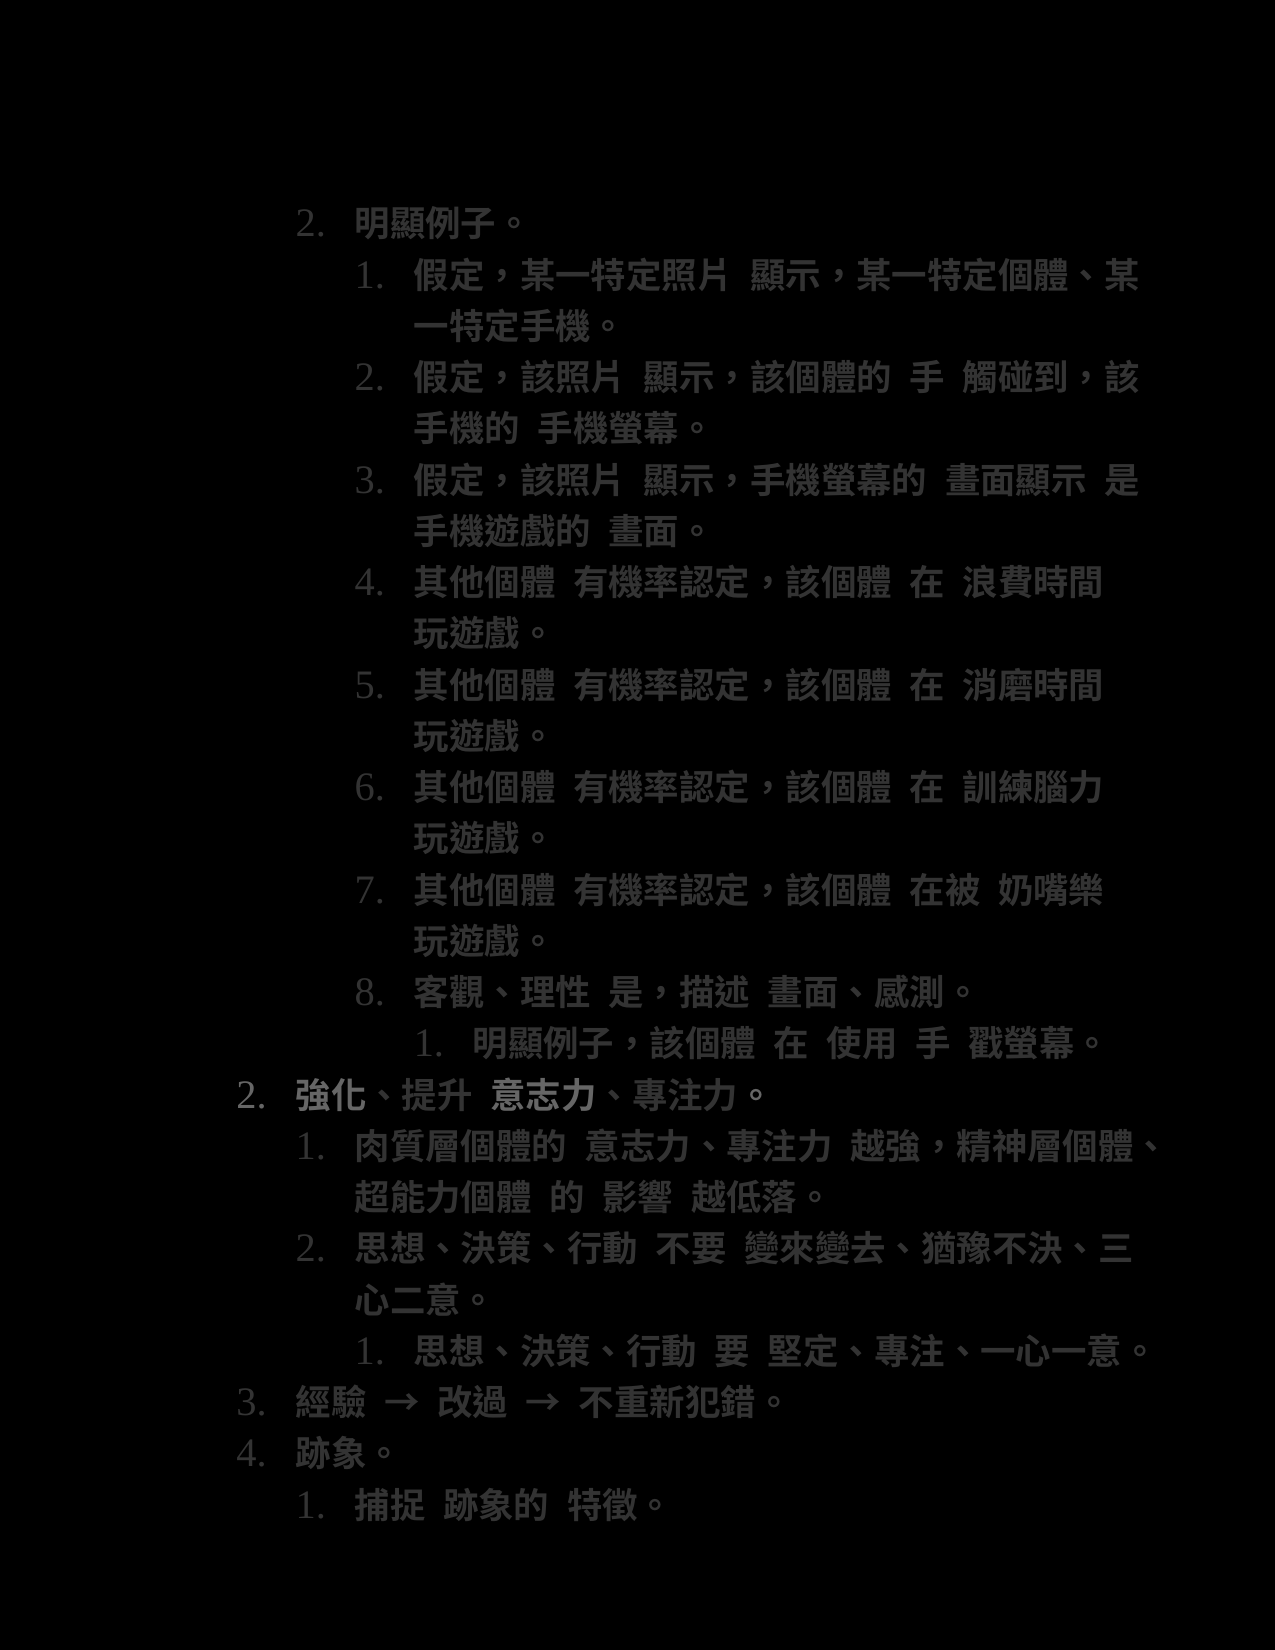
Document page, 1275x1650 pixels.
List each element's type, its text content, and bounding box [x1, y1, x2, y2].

list 跡象。 [236, 1426, 1157, 1477]
list 肉質層個體的 意志力、專注力 越強，精神層個體、超能力個體 的 影響 越低落。 [295, 1118, 1157, 1221]
list 明顯例子。 [295, 196, 1157, 247]
list 捕捉 跡象的 特徵。 [295, 1477, 1157, 1528]
list 假定，該照片 顯示，該個體的 手 觸碰到，該手機的 手機螢幕。 [354, 349, 1157, 452]
list 其他個體 有機率認定，該個體 在 消磨時間 玩遊戲。 [354, 657, 1157, 759]
list 思想、決策、行動 不要 變來變去、猶豫不決、三心二意。 [295, 1221, 1157, 1323]
list 假定，該照片 顯示，手機螢幕的 畫面顯示 是 手機遊戲的 畫面。 [354, 452, 1157, 554]
list 其他個體 有機率認定，該個體 在 訓練腦力 玩遊戲。 [354, 759, 1157, 862]
list 其他個體 有機率認定，該個體 在 浪費時間 玩遊戲。 [354, 554, 1157, 657]
list 假定，某一特定照片 顯示，某一特定個體、某一特定手機。 [354, 247, 1157, 349]
list 經驗 → 改過 → 不重新犯錯。 [236, 1374, 1157, 1426]
list 明顯例子，該個體 在 使用 手 戳螢幕。 [413, 1016, 1157, 1067]
list 客觀、理性 是，描述 畫面、感測。 [354, 964, 1157, 1016]
list 思想、決策、行動 要 堅定、專注、一心一意。 [354, 1323, 1157, 1374]
list 其他個體 有機率認定，該個體 在被 奶嘴樂 玩遊戲。 [354, 862, 1157, 964]
list 強化、提升 意志力、專注力。 [236, 1067, 1157, 1118]
